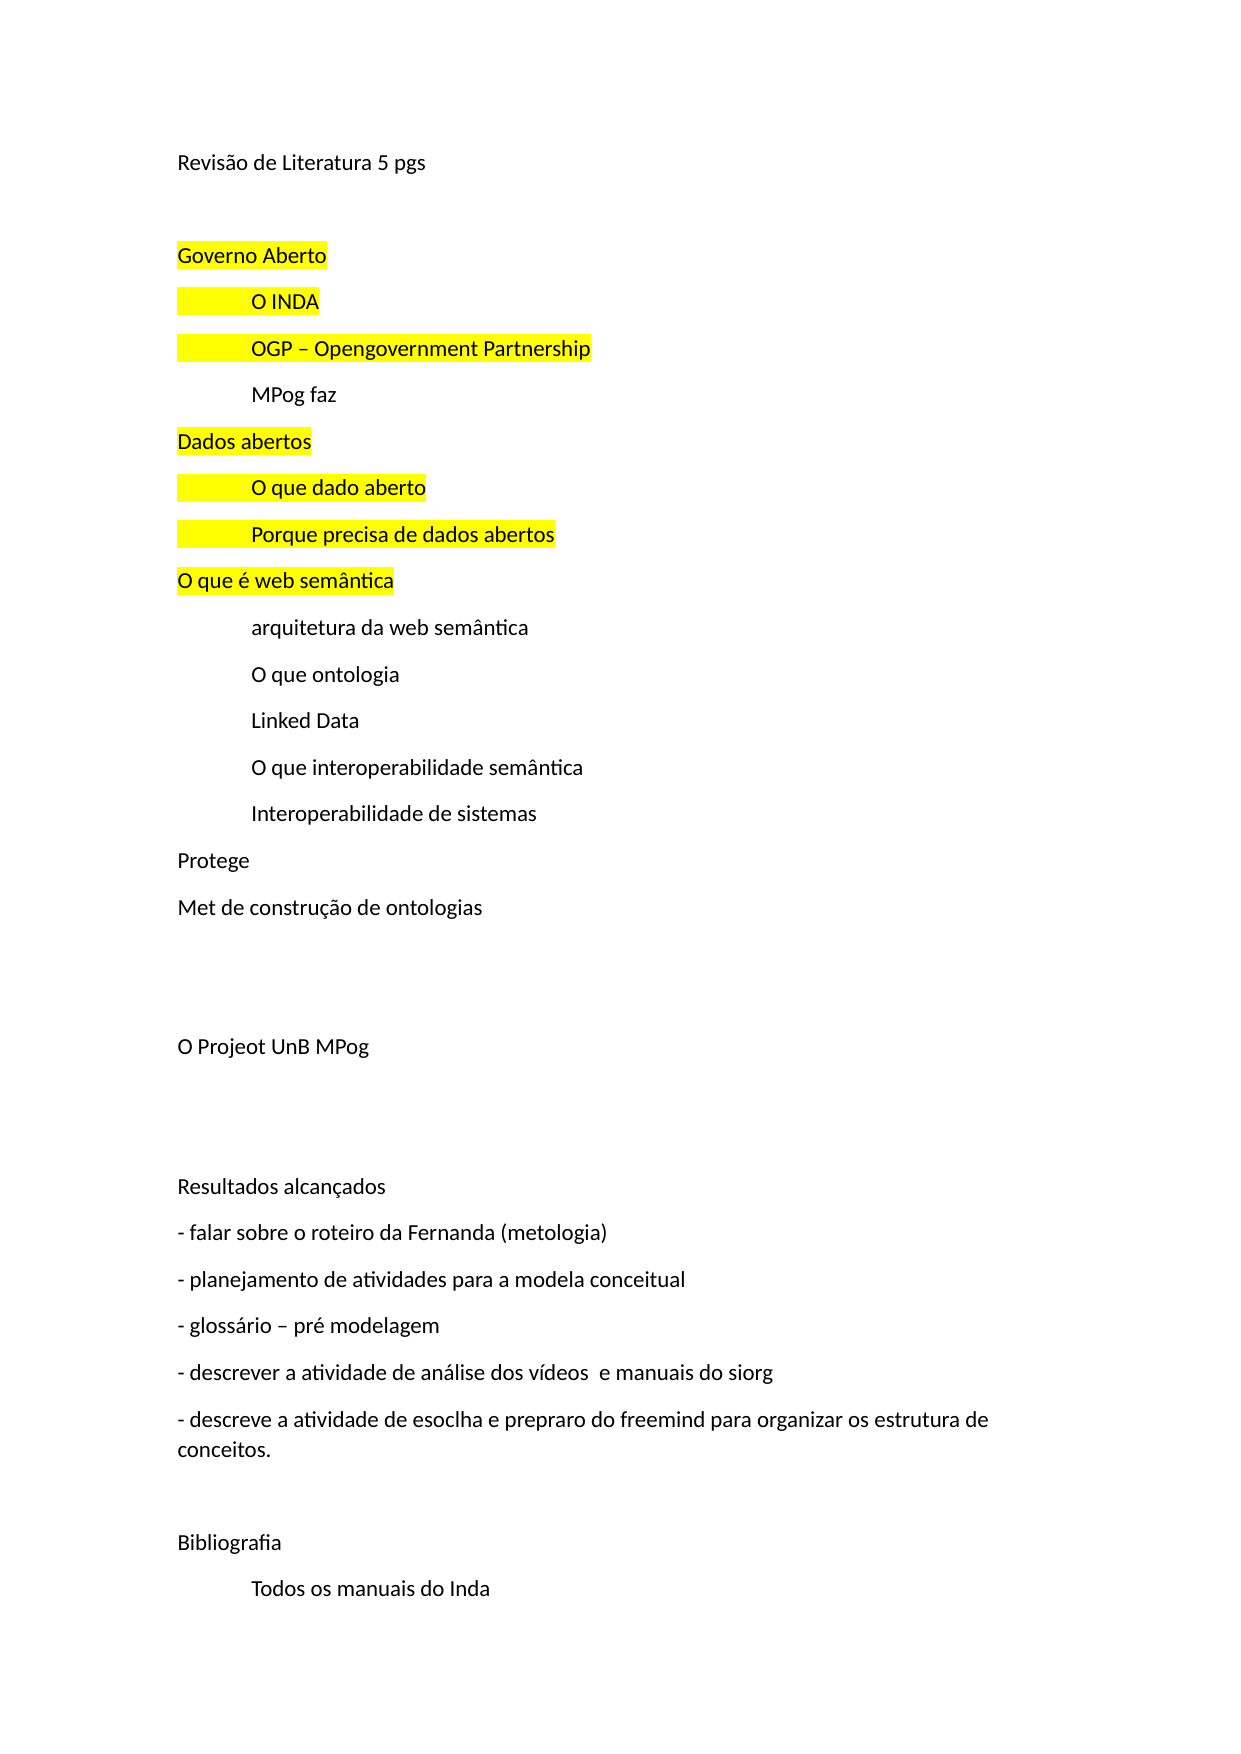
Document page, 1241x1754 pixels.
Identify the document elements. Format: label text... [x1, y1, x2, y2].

text Met de construção de ontologias [177, 893, 1063, 921]
text O INDA [177, 287, 1063, 315]
text Linked Data [177, 706, 1063, 734]
text Bibliografia [177, 1528, 1063, 1556]
text - planejamento de atividades para a modela conceitual [177, 1265, 1063, 1293]
text Protege [177, 846, 1063, 874]
text Porque precisa de dados abertos [177, 520, 1063, 548]
text O que dado aberto [177, 473, 1063, 502]
text MPog faz [177, 380, 1063, 408]
text Dados abertos [177, 427, 1063, 455]
text Todos os manuais do Inda [251, 1574, 1063, 1602]
text - falar sobre o roteiro da Fernanda (metologia) [177, 1218, 1063, 1247]
text O que interoperabilidade semântica [177, 753, 1063, 781]
text OGP – Opengovernment Partnership [177, 334, 1063, 362]
text - descrever a atividade de análise dos vídeos e manuais do siorg [177, 1358, 1063, 1386]
text - glossário – pré modelagem [177, 1312, 1063, 1340]
text O que ontologia [177, 660, 1063, 688]
text O Projeot UnB MPog [177, 1032, 1063, 1060]
text Interoperabilidade de sistemas [177, 799, 1063, 827]
text Revisão de Literatura 5 pgs [177, 148, 1063, 176]
text - descreve a atividade de esoclha e prepraro do freemind para organizar os estrutura de conceitos. [177, 1405, 1063, 1463]
text Resultados alcançados [177, 1172, 1063, 1200]
text Governo Aberto [177, 241, 1063, 269]
text O que é web semântica [177, 567, 1063, 595]
text arquitetura da web semântica [177, 613, 1063, 641]
